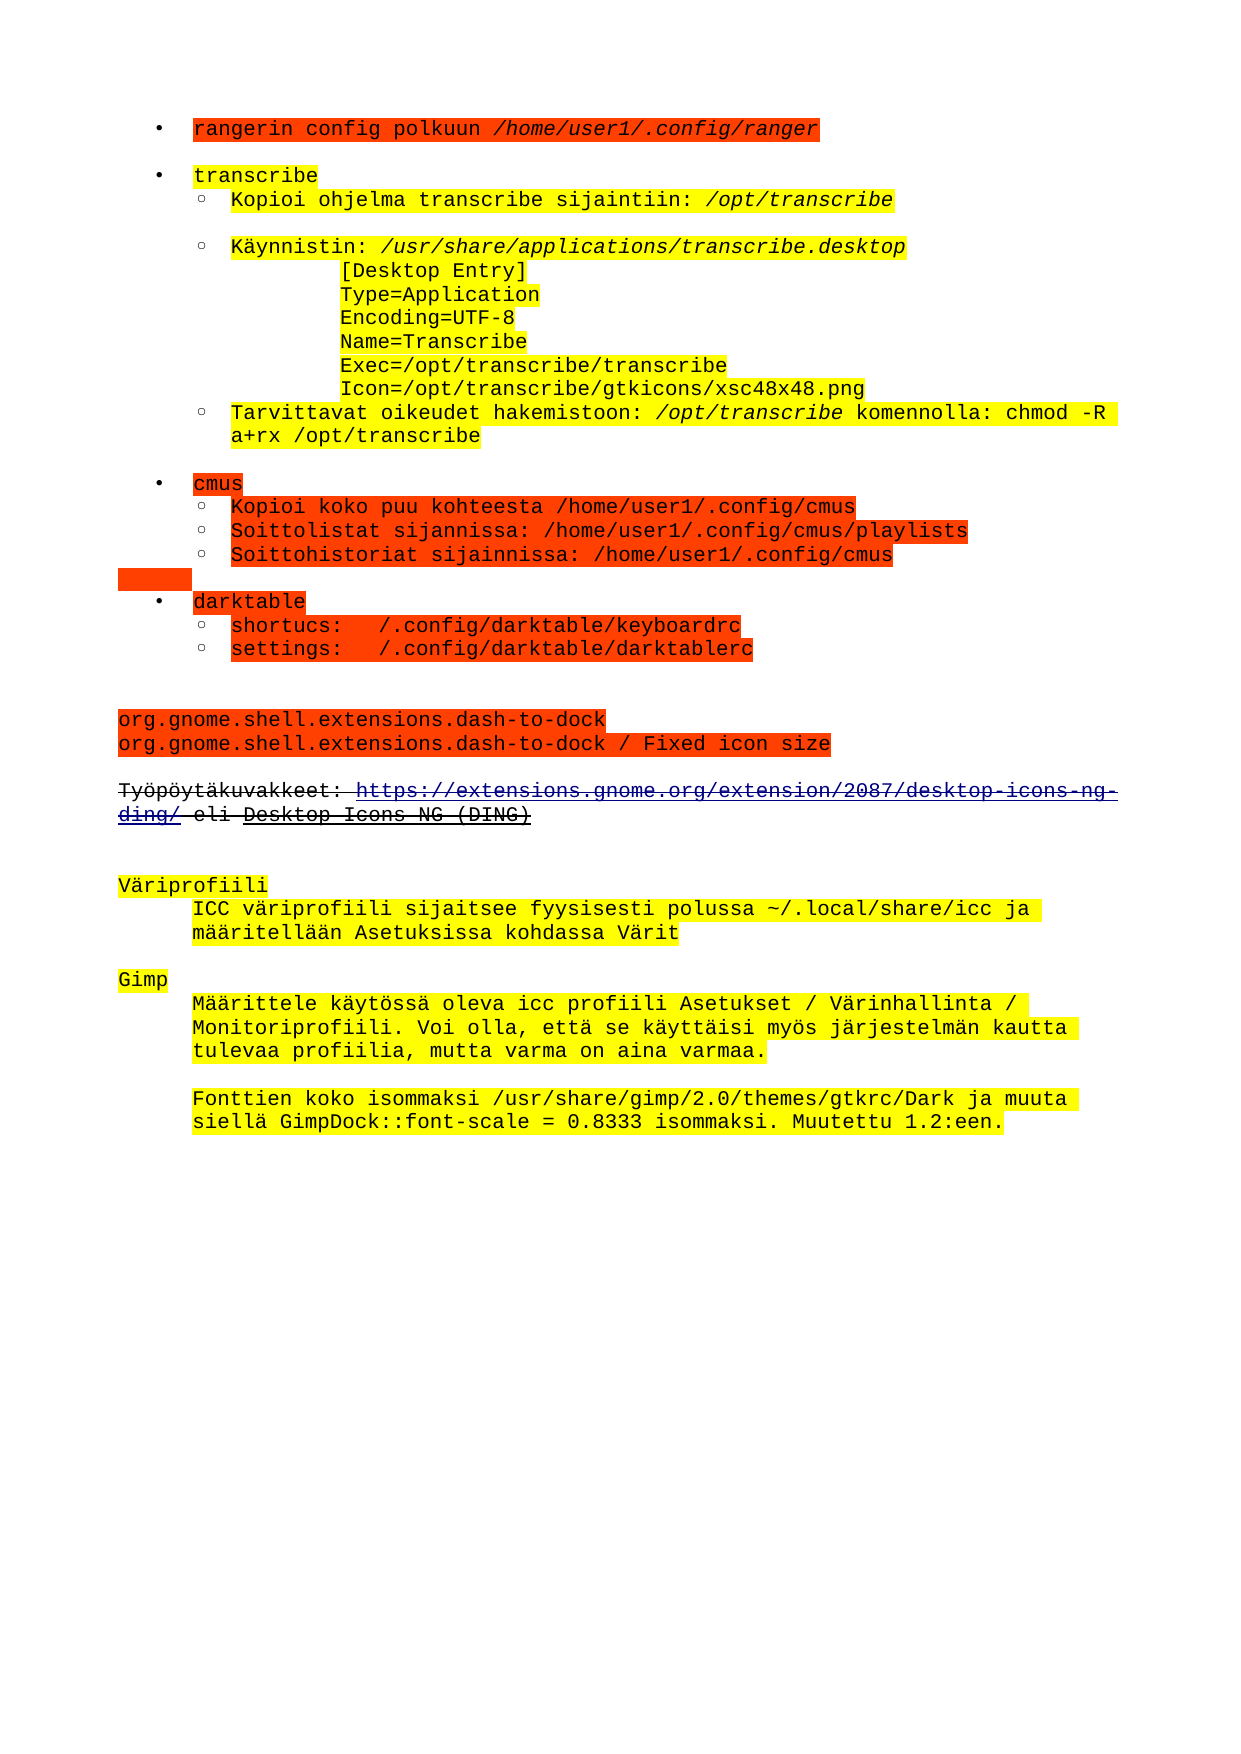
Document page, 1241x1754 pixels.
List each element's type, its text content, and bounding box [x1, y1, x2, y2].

text [Desktop Entry] [340, 260, 1122, 284]
list Käynnistin: /usr/share/applications/transcribe.desktop [193, 236, 1122, 260]
text Gimp [118, 969, 1122, 993]
text Määrittele käytössä oleva icc profiili Asetukset / Värinhallinta / Monitoriprofiili. Voi olla, että se käyttäisi myös järjestelmän kautta tulevaa profiilia, mutta varma on aina varmaa. [192, 993, 1122, 1064]
text Työpöytäkuvakkeet: https://extensions.gnome.org/extension/2087/desktop-icons-ng-ding/ eli Desktop Icons NG (DING) [118, 780, 1122, 827]
text Icon=/opt/transcribe/gtkicons/xsc48x48.png [340, 378, 1122, 402]
list shortucs: /.config/darktable/keyboardrc [193, 615, 1122, 638]
text Väriprofiili [118, 875, 1122, 898]
list Tarvittavat oikeudet hakemistoon: /opt/transcribe komennolla: chmod -R a+rx /opt/transcribe [193, 402, 1122, 449]
list Kopioi ohjelma transcribe sijaintiin: /opt/transcribe [193, 189, 1122, 213]
list Kopioi koko puu kohteesta /home/user1/.config/cmus [193, 496, 1122, 520]
text ICC väriprofiili sijaitsee fyysisesti polussa ~/.local/share/icc ja määritellään Asetuksissa kohdassa Värit [192, 898, 1122, 946]
list transcribe [156, 165, 1122, 189]
list settings: /.config/darktable/darktablerc [193, 638, 1122, 662]
text Exec=/opt/transcribe/transcribe [340, 354, 1122, 378]
list rangerin config polkuun /home/user1/.config/ranger [156, 118, 1122, 165]
text org.gnome.shell.extensions.dash-to-dock [118, 709, 1122, 733]
text org.gnome.shell.extensions.dash-to-dock / Fixed icon size [118, 733, 1122, 757]
list Soittohistoriat sijainnissa: /home/user1/.config/cmus [193, 544, 1122, 567]
list cmus [156, 473, 1122, 496]
text Encoding=UTF-8 [340, 307, 1122, 331]
list Soittolistat sijannissa: /home/user1/.config/cmus/playlists [193, 520, 1122, 544]
text Name=Transcribe [340, 331, 1122, 354]
text Type=Application [340, 284, 1122, 307]
list darktable [156, 591, 1122, 615]
text Fonttien koko isommaksi /usr/share/gimp/2.0/themes/gtkrc/Dark ja muuta siellä GimpDock::font-scale = 0.8333 isommaksi. Muutettu 1.2:een. [192, 1088, 1122, 1135]
